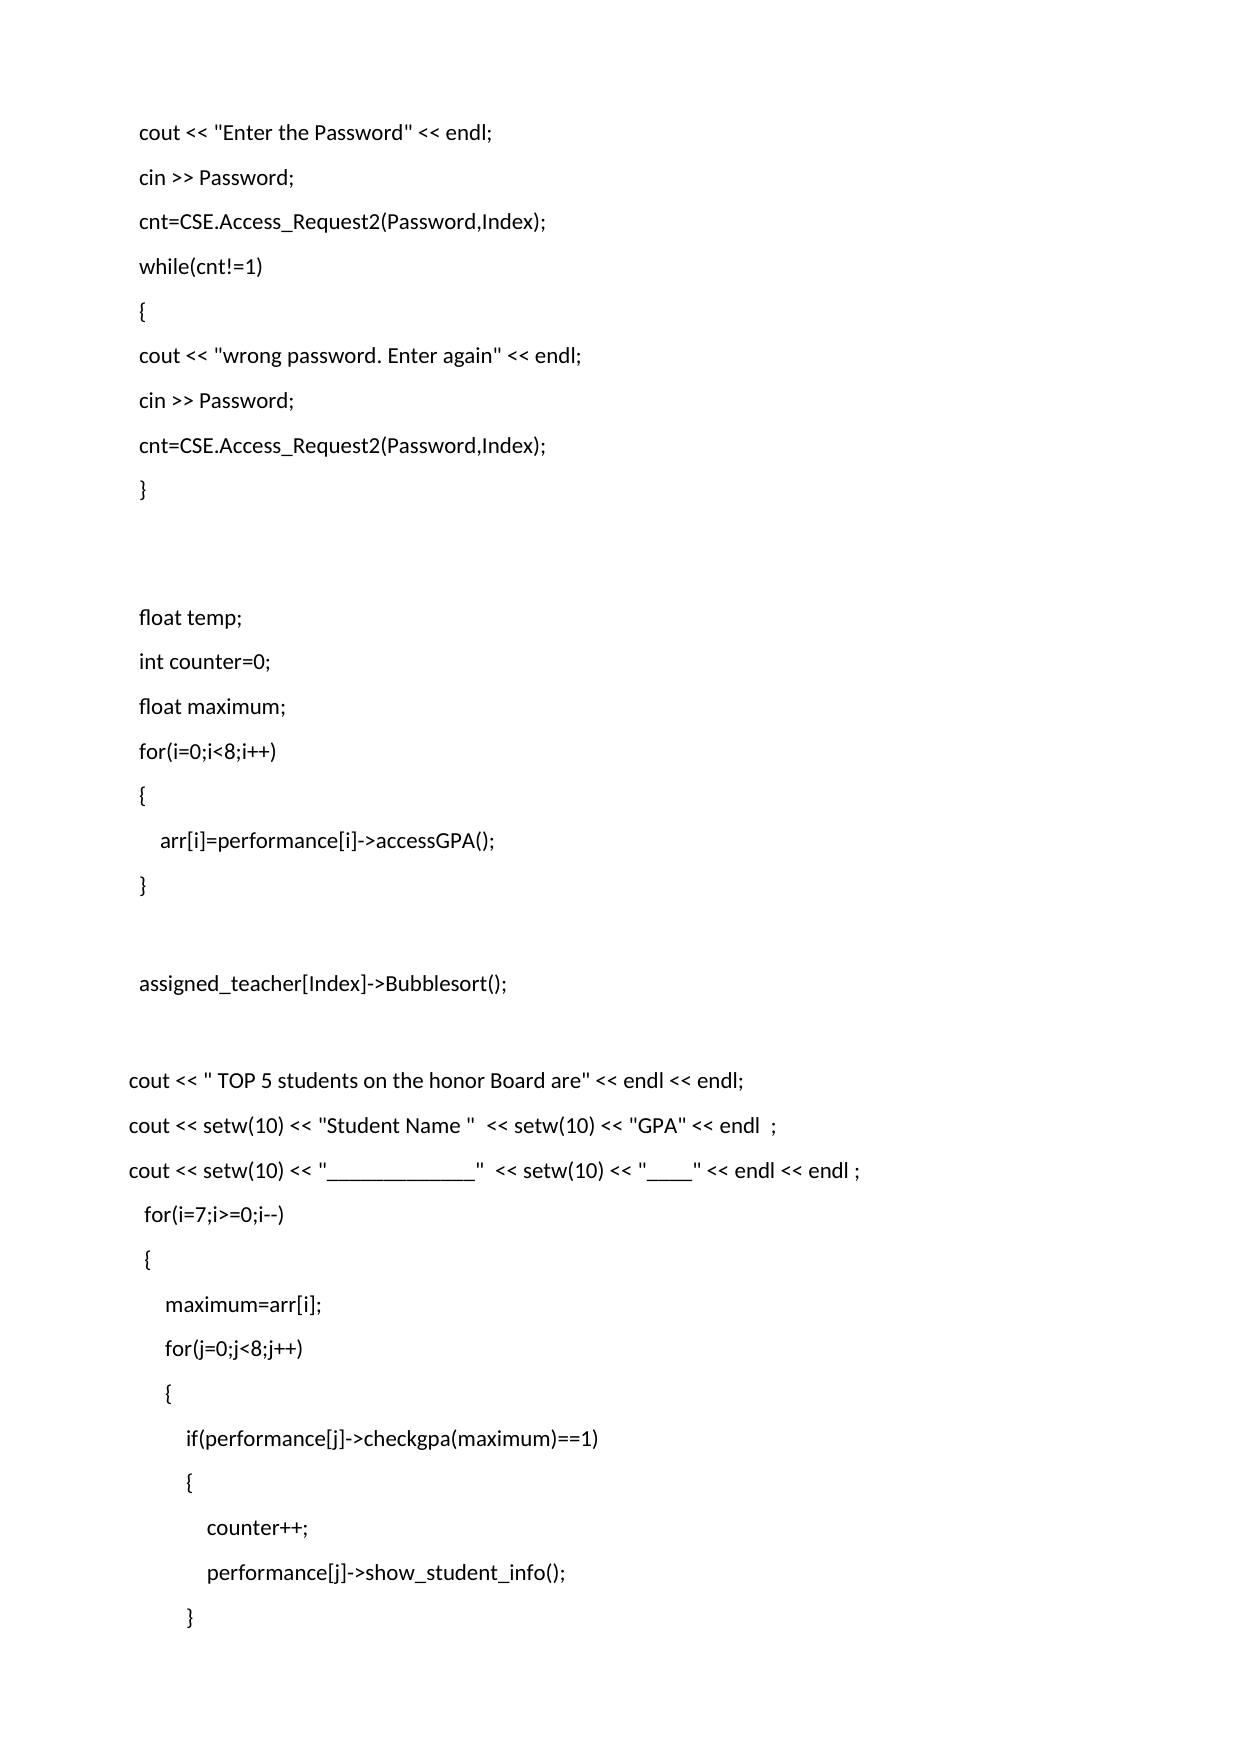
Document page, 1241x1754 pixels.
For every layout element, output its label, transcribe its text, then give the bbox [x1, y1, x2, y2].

text } [118, 476, 1122, 504]
text cin >> Password; [118, 163, 1122, 191]
text arr[i]=performance[i]->accessGPA(); [118, 826, 1122, 854]
text float temp; [118, 603, 1122, 631]
text counter++; [118, 1513, 1122, 1541]
text { [118, 1379, 1122, 1407]
text for(i=7;i>=0;i--) [118, 1200, 1122, 1228]
text while(cnt!=1) [118, 252, 1122, 280]
text { [118, 1468, 1122, 1497]
text performance[j]->show_student_info(); [118, 1558, 1122, 1586]
text { [118, 782, 1122, 809]
text if(performance[j]->checkgpa(maximum)==1) [118, 1424, 1122, 1452]
text cin >> Password; [118, 386, 1122, 414]
text } [118, 1603, 1122, 1631]
text cout << "Enter the Password" << endl; [118, 118, 1122, 146]
text cout << "wrong password. Enter again" << endl; [118, 342, 1122, 369]
text cout << " TOP 5 students on the honor Board are" << endl << endl; [118, 1066, 1122, 1094]
text cnt=CSE.Access_Request2(Password,Index); [118, 207, 1122, 236]
text maximum=arr[i]; [118, 1290, 1122, 1318]
text } [118, 871, 1122, 899]
text { [118, 297, 1122, 325]
text int counter=0; [118, 647, 1122, 676]
text for(i=0;i<8;i++) [118, 737, 1122, 765]
text { [118, 1245, 1122, 1273]
text for(j=0;j<8;j++) [118, 1334, 1122, 1362]
text float maximum; [118, 692, 1122, 720]
text assigned_teacher[Index]->Bubblesort(); [118, 969, 1122, 997]
text cout << setw(10) << "_____________" << setw(10) << "____" << endl << endl ; [118, 1156, 1122, 1184]
text cnt=CSE.Access_Request2(Password,Index); [118, 431, 1122, 459]
text cout << setw(10) << "Student Name " << setw(10) << "GPA" << endl ; [118, 1111, 1122, 1139]
